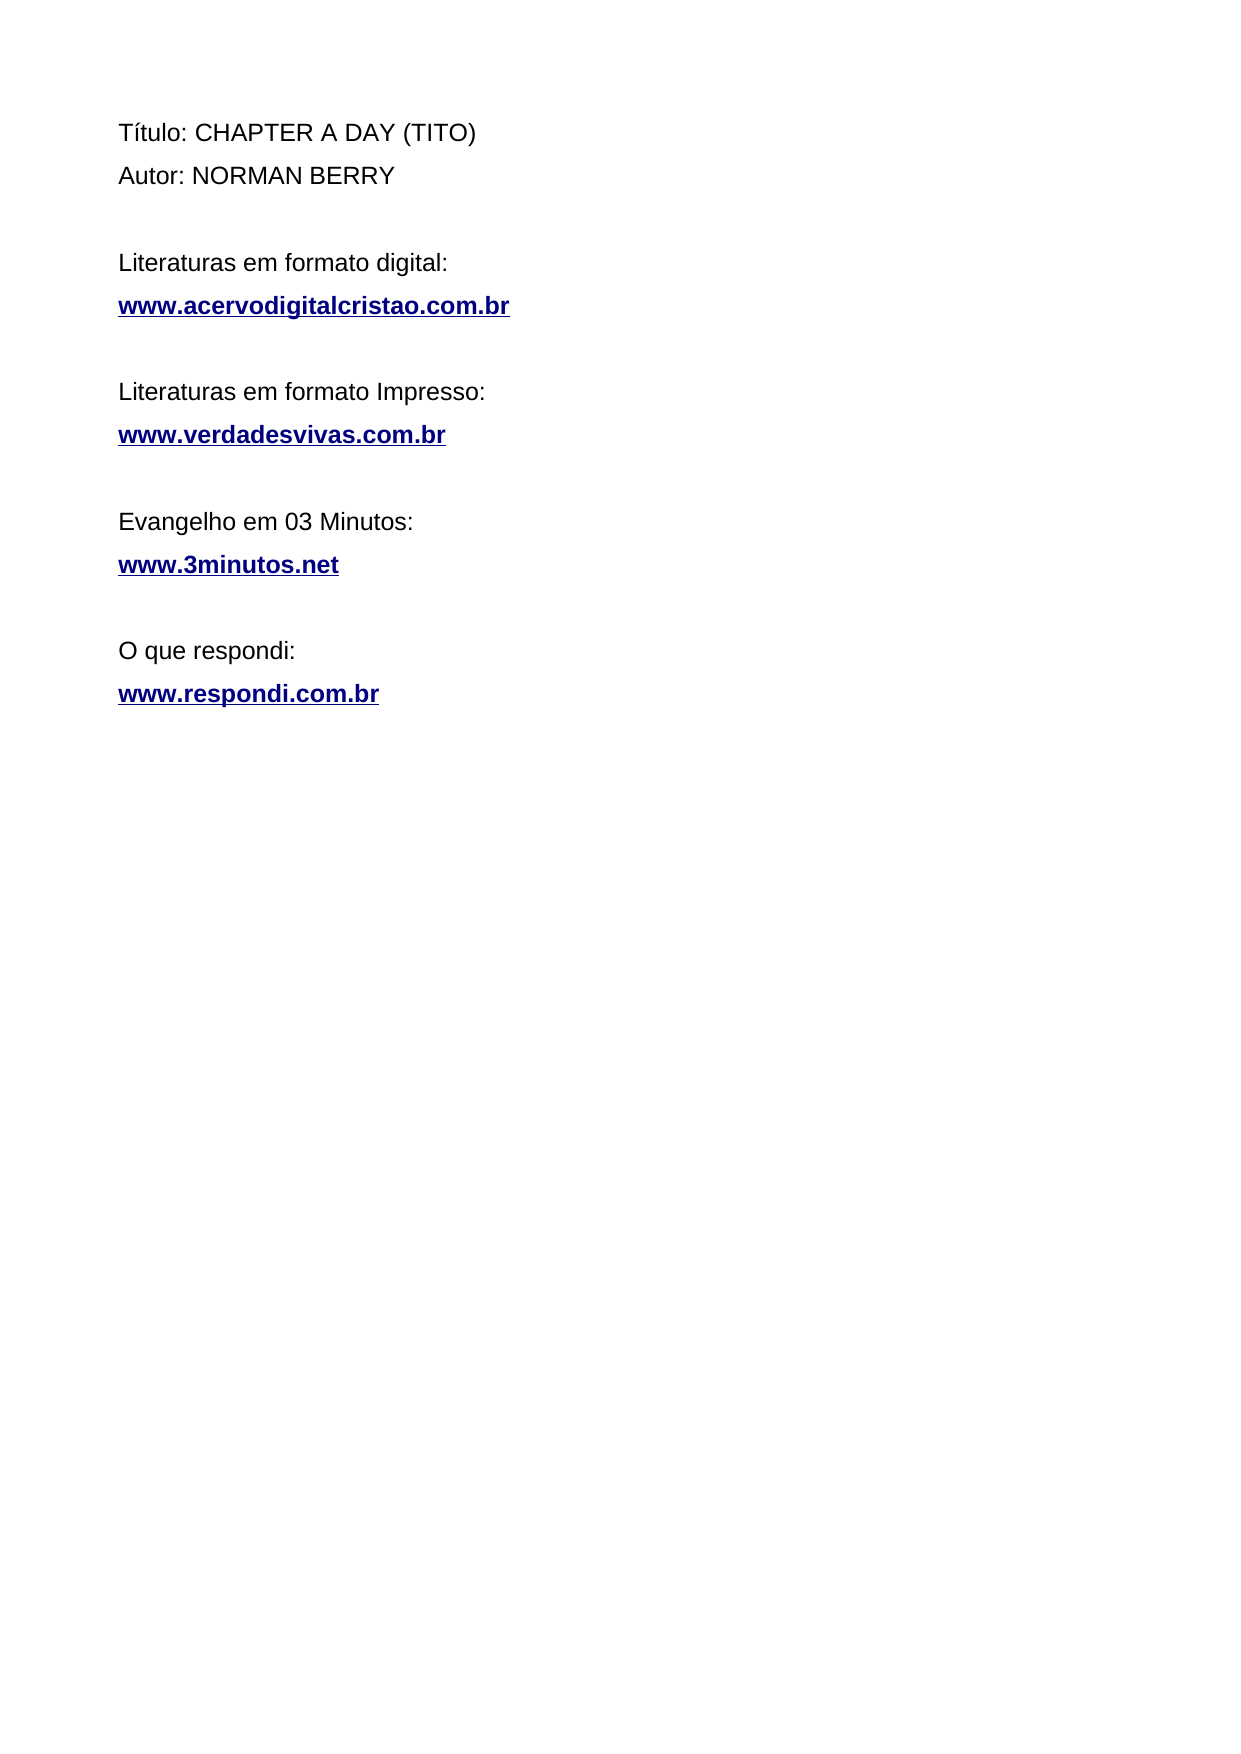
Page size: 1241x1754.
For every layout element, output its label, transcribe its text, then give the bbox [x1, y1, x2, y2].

text Título: CHAPTER A DAY (TITO) Autor: NORMAN BERRY Literaturas em formato digital: www.acervodigitalcristao.com.br Literaturas em formato Impresso: www.verdadesvivas.com.br Evangelho em 03 Minutos: www.3minutos.net O que respondi: www.respondi.com.br [118, 118, 1122, 708]
